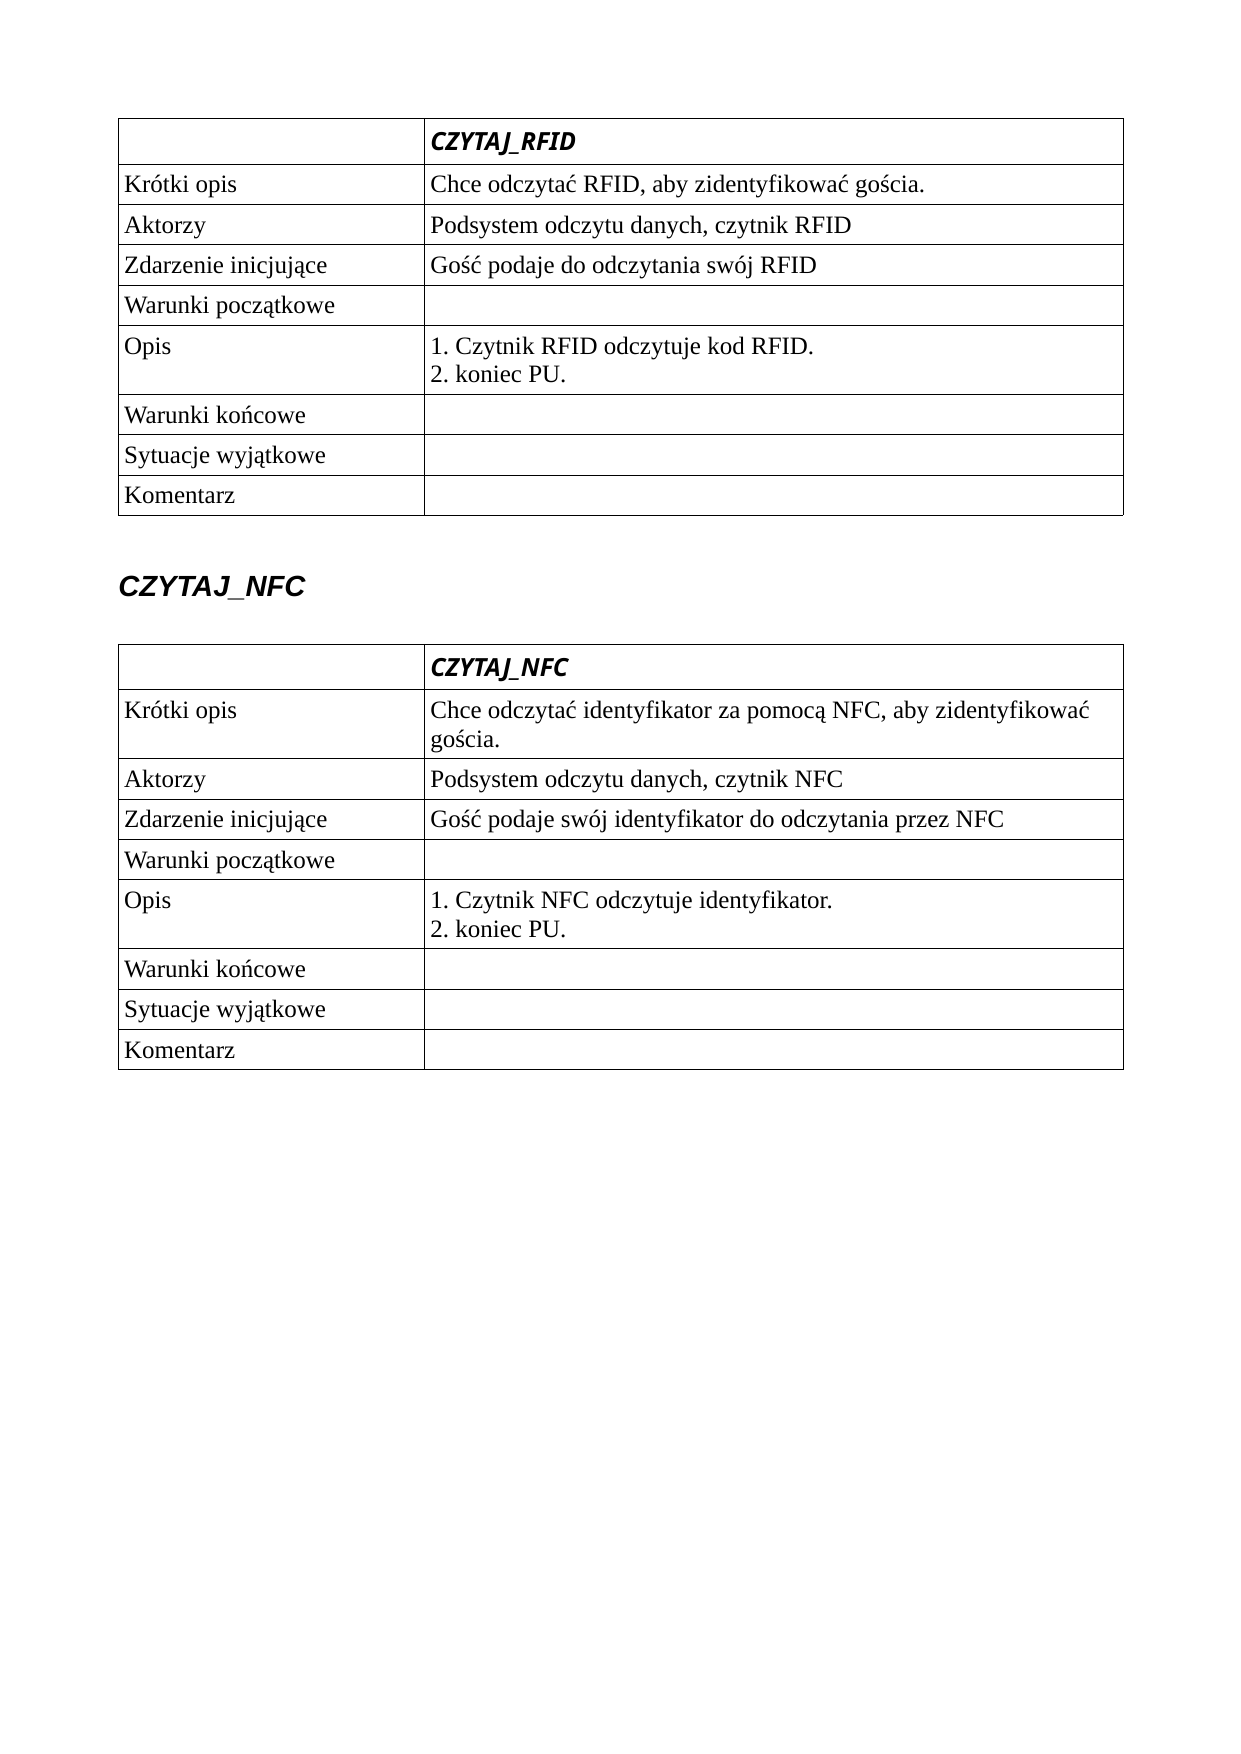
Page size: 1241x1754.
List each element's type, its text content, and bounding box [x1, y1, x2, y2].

table_cell Krótki opis [119, 690, 424, 758]
table_cell Warunki końcowe [119, 395, 424, 434]
table_cell [425, 840, 1123, 879]
subtitle CZYTAJ_NFC [118, 569, 1122, 602]
table_cell 1. Czytnik RFID odczytuje kod RFID. 2. koniec PU. [425, 326, 1123, 394]
table_cell [425, 395, 1123, 434]
table_cell Podsystem odczytu danych, czytnik NFC [425, 759, 1123, 799]
table_cell Komentarz [119, 1030, 424, 1069]
table_cell [425, 435, 1123, 475]
table_cell Krótki opis [119, 165, 424, 204]
table_cell Sytuacje wyjątkowe [119, 990, 424, 1029]
table_cell Opis [119, 880, 424, 948]
table_cell Zdarzenie inicjujące [119, 245, 424, 285]
table_cell Chce odczytać identyfikator za pomocą NFC, aby zidentyfikować gościa. [425, 690, 1123, 758]
table_cell Sytuacje wyjątkowe [119, 435, 424, 475]
table_cell Warunki końcowe [119, 949, 424, 989]
table_cell [425, 476, 1123, 515]
table_cell Podsystem odczytu danych, czytnik RFID [425, 205, 1123, 244]
table_cell Gość podaje swój identyfikator do odczytania przez NFC [425, 800, 1123, 839]
table_cell [425, 286, 1123, 325]
table_header [119, 119, 424, 164]
table_cell Aktorzy [119, 759, 424, 799]
table_cell [425, 1030, 1123, 1069]
table_header [119, 645, 424, 689]
table_cell [425, 949, 1123, 989]
table_cell Aktorzy [119, 205, 424, 244]
table_cell Warunki początkowe [119, 840, 424, 879]
table_cell Warunki początkowe [119, 286, 424, 325]
table_cell [425, 990, 1123, 1029]
table_cell 1. Czytnik NFC odczytuje identyfikator. 2. koniec PU. [425, 880, 1123, 948]
table_cell Komentarz [119, 476, 424, 515]
table_cell Chce odczytać RFID, aby zidentyfikować gościa. [425, 165, 1123, 204]
table_header CZYTAJ_RFID [425, 119, 1123, 164]
table_cell Zdarzenie inicjujące [119, 800, 424, 839]
table_cell Opis [119, 326, 424, 394]
table_header CZYTAJ_NFC [425, 645, 1123, 689]
table_cell Gość podaje do odczytania swój RFID [425, 245, 1123, 285]
